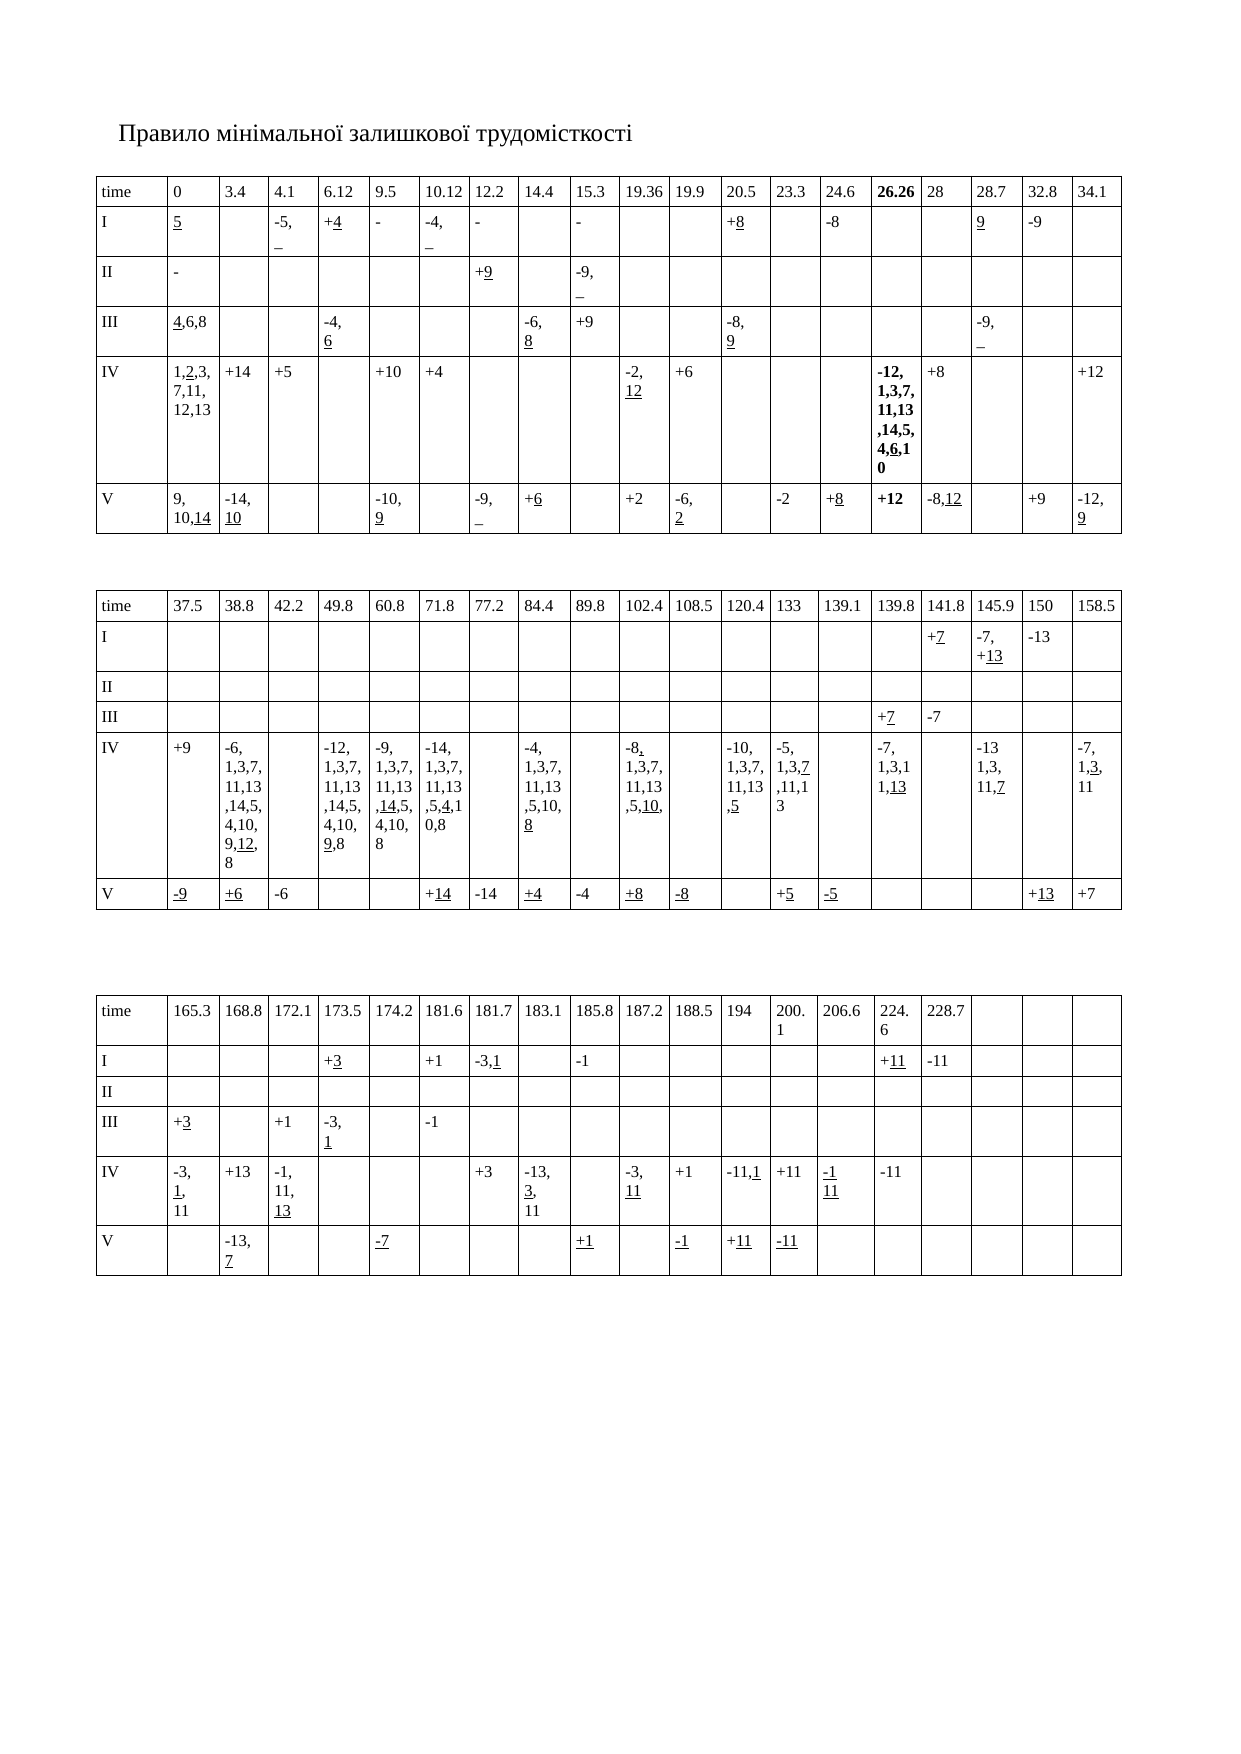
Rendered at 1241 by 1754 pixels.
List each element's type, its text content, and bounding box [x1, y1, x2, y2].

table_header 145.9 [972, 591, 1022, 621]
table_cell [722, 357, 770, 483]
table_cell -1 [670, 1226, 721, 1275]
table_cell [1073, 307, 1121, 356]
table_cell [722, 879, 770, 909]
table_cell -3, 1 [319, 1107, 369, 1156]
table_cell [872, 672, 921, 701]
table_cell -9, 1,3,7,11,13,14,5,4,10,8 [370, 733, 419, 878]
table_cell [819, 672, 871, 701]
table_cell [1023, 672, 1072, 701]
table_cell [470, 672, 518, 701]
table_cell [771, 1107, 817, 1156]
table_cell III [97, 1107, 167, 1156]
table_header 194 [722, 996, 770, 1045]
table_cell [922, 879, 971, 909]
table_cell [620, 207, 669, 256]
table_cell [670, 207, 721, 256]
table_cell [370, 1157, 419, 1225]
table_cell [872, 207, 921, 256]
table_cell +1 [571, 1226, 619, 1275]
table_cell [519, 622, 570, 671]
table_cell [771, 622, 818, 671]
table_cell [571, 622, 619, 671]
table_header 187.2 [620, 996, 669, 1045]
table_cell [1023, 1077, 1072, 1106]
table_cell V [97, 879, 167, 909]
table_cell [519, 1226, 570, 1275]
table_cell [972, 484, 1022, 532]
table_cell [972, 1107, 1022, 1156]
table_cell +14 [220, 357, 268, 483]
table_cell +10 [370, 357, 419, 483]
table_header 168.8 [220, 996, 268, 1045]
table_cell [670, 307, 721, 356]
table_cell I [97, 622, 167, 671]
table_cell [972, 1226, 1022, 1275]
table_cell - [370, 207, 419, 256]
table_cell -8 [670, 879, 721, 909]
table_cell [722, 1107, 770, 1156]
table_cell [1073, 1077, 1121, 1106]
table_cell +1 [420, 1046, 469, 1076]
table_cell [420, 257, 469, 306]
table_cell [722, 1046, 770, 1076]
table_cell +11 [875, 1046, 921, 1076]
table_cell V [97, 1226, 167, 1275]
table_cell +9 [1023, 484, 1072, 532]
table_cell IV [97, 1157, 167, 1225]
table_cell +7 [1073, 879, 1121, 909]
table_cell -2 [771, 484, 820, 532]
text Правило мінімальної залишкової трудомісткості [118, 118, 1122, 147]
table_cell [722, 1077, 770, 1106]
table_cell [722, 622, 770, 671]
table_cell [620, 622, 669, 671]
table_cell +3 [470, 1157, 518, 1225]
table_cell [819, 733, 871, 878]
table_cell [620, 672, 669, 701]
table_header 89.8 [571, 591, 619, 621]
table_cell [670, 622, 721, 671]
table_cell -9, _ [571, 257, 619, 306]
table_cell [620, 257, 669, 306]
table_cell +13 [1023, 879, 1072, 909]
table_cell [875, 1077, 921, 1106]
table_cell -11 [922, 1046, 971, 1076]
table_cell [519, 357, 570, 483]
table_cell [1073, 672, 1121, 701]
table_cell -4, 6 [319, 307, 369, 356]
table_header 4.1 [269, 177, 318, 206]
table_cell [168, 1226, 219, 1275]
table_header 15.3 [571, 177, 619, 206]
table_cell [821, 357, 871, 483]
table_cell [1023, 1046, 1072, 1076]
table_cell -5 [819, 879, 871, 909]
table_cell I [97, 207, 167, 256]
table_cell [1023, 1107, 1072, 1156]
table_cell [571, 702, 619, 732]
table_cell -12, 1,3,7,11,13,14,5,4,10,9,8 [319, 733, 369, 878]
table_header 28 [922, 177, 971, 206]
table_header 183.1 [519, 996, 570, 1045]
table_header 139.1 [819, 591, 871, 621]
table_header time [97, 177, 167, 206]
table_cell [875, 1107, 921, 1156]
table_cell III [97, 702, 167, 732]
table_cell [1073, 207, 1121, 256]
table_header 174.2 [370, 996, 419, 1045]
table_cell 5 [168, 207, 219, 256]
table_cell [771, 672, 818, 701]
table_cell [269, 733, 318, 878]
table_cell +4 [519, 879, 570, 909]
table_cell [168, 1077, 219, 1106]
table_cell [519, 257, 570, 306]
table_cell [1073, 702, 1121, 732]
table_cell [470, 1077, 518, 1106]
table_cell [571, 672, 619, 701]
table_header 84.4 [519, 591, 570, 621]
table_cell [1023, 1226, 1072, 1275]
table_cell [972, 702, 1022, 732]
table_cell [168, 1046, 219, 1076]
table_cell [470, 357, 518, 483]
table_cell [370, 307, 419, 356]
table_cell +12 [872, 484, 921, 532]
table_cell [269, 702, 318, 732]
table_header 23.3 [771, 177, 820, 206]
table_cell +5 [269, 357, 318, 483]
table_cell [420, 1077, 469, 1106]
table_cell +9 [470, 257, 518, 306]
table_cell [922, 672, 971, 701]
table_header 60.8 [370, 591, 419, 621]
table_cell [370, 257, 419, 306]
table_cell -12, 9 [1073, 484, 1121, 532]
table_cell +4 [420, 357, 469, 483]
table_cell - [470, 207, 518, 256]
table_cell -1 11 [818, 1157, 874, 1225]
table_cell [319, 1077, 369, 1106]
table_header 185.8 [571, 996, 619, 1045]
table_cell [519, 1107, 570, 1156]
table_cell [220, 207, 268, 256]
table_header time [97, 996, 167, 1045]
table_cell V [97, 484, 167, 532]
table_cell [1073, 257, 1121, 306]
table_cell [220, 672, 268, 701]
table_cell [470, 622, 518, 671]
table_cell [370, 622, 419, 671]
table_cell [670, 257, 721, 306]
table_cell [972, 879, 1022, 909]
table_header 228.7 [922, 996, 971, 1045]
table_header 120.4 [722, 591, 770, 621]
table_cell -1 [420, 1107, 469, 1156]
table_cell +6 [670, 357, 721, 483]
table_header 9.5 [370, 177, 419, 206]
table_cell [168, 702, 219, 732]
table_cell [420, 307, 469, 356]
table_header 172.1 [269, 996, 318, 1045]
table_cell +8 [821, 484, 871, 532]
table_cell [269, 1046, 318, 1076]
table_header 42.2 [269, 591, 318, 621]
table_cell -2, 12 [620, 357, 669, 483]
table_cell [972, 1046, 1022, 1076]
table_cell +14 [420, 879, 469, 909]
table_cell [670, 1107, 721, 1156]
table_cell -14, 1,3,7,11,13,5,4,10,8 [420, 733, 469, 878]
table_cell [670, 702, 721, 732]
table_cell [972, 1077, 1022, 1106]
table_cell [922, 1226, 971, 1275]
table_header 71.8 [420, 591, 469, 621]
table_cell [319, 484, 369, 532]
table_cell II [97, 1077, 167, 1106]
table_cell [818, 1107, 874, 1156]
table_cell -9, _ [470, 484, 518, 532]
table_cell -4 [571, 879, 619, 909]
table_cell I [97, 1046, 167, 1076]
table_cell [922, 1107, 971, 1156]
table_cell [1023, 702, 1072, 732]
table_cell -14 [470, 879, 518, 909]
table_cell -6 [269, 879, 318, 909]
table_cell -3, 11 [620, 1157, 669, 1225]
table_cell [571, 733, 619, 878]
table_cell -7 [370, 1226, 419, 1275]
table_cell -10, 9 [370, 484, 419, 532]
table_cell [319, 879, 369, 909]
table_header 158.5 [1073, 591, 1121, 621]
table_cell [722, 672, 770, 701]
table_cell +1 [670, 1157, 721, 1225]
table_cell [972, 257, 1022, 306]
table_cell [771, 1046, 817, 1076]
table_header 188.5 [670, 996, 721, 1045]
table_cell [420, 1157, 469, 1225]
table_cell -8 [821, 207, 871, 256]
table_cell -3,1 [470, 1046, 518, 1076]
table_cell [922, 1157, 971, 1225]
table_cell [620, 1226, 669, 1275]
table_cell [771, 1077, 817, 1106]
table_header 37.5 [168, 591, 219, 621]
table_cell -11 [875, 1157, 921, 1225]
table_cell -8, 9 [722, 307, 770, 356]
table_header [1073, 996, 1121, 1045]
table_cell [571, 1157, 619, 1225]
table_cell [922, 307, 971, 356]
table_header 200.1 [771, 996, 817, 1045]
table_cell [319, 622, 369, 671]
table_cell +4 [319, 207, 369, 256]
table_cell +12 [1073, 357, 1121, 483]
table_cell [319, 672, 369, 701]
table_cell [519, 702, 570, 732]
table_cell [319, 257, 369, 306]
table_cell 4,6,8 [168, 307, 219, 356]
table_cell +7 [922, 622, 971, 671]
table_header 102.4 [620, 591, 669, 621]
table_header [1023, 996, 1072, 1045]
table_cell [620, 307, 669, 356]
table_cell +6 [220, 879, 268, 909]
table_cell -13 1,3, 11,7 [972, 733, 1022, 878]
table_cell [319, 1226, 369, 1275]
table_cell - [571, 207, 619, 256]
table_cell [269, 484, 318, 532]
table_cell [519, 207, 570, 256]
table_cell [1023, 1157, 1072, 1225]
table_cell +11 [771, 1157, 817, 1225]
table_cell +8 [922, 357, 971, 483]
table_cell [722, 702, 770, 732]
table_cell [1023, 257, 1072, 306]
table_cell [220, 702, 268, 732]
table_cell [370, 672, 419, 701]
table_header 108.5 [670, 591, 721, 621]
table_cell [269, 1226, 318, 1275]
table_cell [571, 1077, 619, 1106]
table_header 20.5 [722, 177, 770, 206]
table_cell [571, 1107, 619, 1156]
table_cell [771, 257, 820, 306]
table_header time [97, 591, 167, 621]
table_cell [972, 1157, 1022, 1225]
table_cell [220, 1077, 268, 1106]
table_cell -7, 1,3, 11 [1073, 733, 1121, 878]
table_cell [470, 733, 518, 878]
table_cell -9 [168, 879, 219, 909]
table_cell [220, 1107, 268, 1156]
table_cell [420, 622, 469, 671]
table_cell -9 [1023, 207, 1072, 256]
table_cell -6, 8 [519, 307, 570, 356]
table_cell [420, 1226, 469, 1275]
table_cell -14, 10 [220, 484, 268, 532]
table_cell [571, 484, 619, 532]
table_cell +3 [168, 1107, 219, 1156]
table_cell +3 [319, 1046, 369, 1076]
table_cell -13 [1023, 622, 1072, 671]
table_cell [922, 1077, 971, 1106]
table_cell [670, 1046, 721, 1076]
table_cell [470, 1226, 518, 1275]
table_cell [420, 672, 469, 701]
table_cell +1 [269, 1107, 318, 1156]
table_cell +2 [620, 484, 669, 532]
table_header 150 [1023, 591, 1072, 621]
table_cell [872, 622, 921, 671]
table_header 3.4 [220, 177, 268, 206]
table_cell [519, 672, 570, 701]
table_cell -3, 1, 11 [168, 1157, 219, 1225]
table_cell -6, 2 [670, 484, 721, 532]
table_cell [771, 702, 818, 732]
table_header 32.8 [1023, 177, 1072, 206]
table_cell [722, 484, 770, 532]
table_cell [319, 1157, 369, 1225]
table_header 19.9 [670, 177, 721, 206]
table_cell [269, 1077, 318, 1106]
table_cell -7, +13 [972, 622, 1022, 671]
table_header 77.2 [470, 591, 518, 621]
table_header 165.3 [168, 996, 219, 1045]
table_cell -5, _ [269, 207, 318, 256]
table_cell -5, 1,3,7,11,13 [771, 733, 818, 878]
table_header 141.8 [922, 591, 971, 621]
table_cell [1023, 733, 1072, 878]
table_cell -11 [771, 1226, 817, 1275]
table_cell [370, 879, 419, 909]
table_header 19.36 [620, 177, 669, 206]
table_cell [470, 702, 518, 732]
table_cell [319, 357, 369, 483]
table_cell [269, 622, 318, 671]
table_cell [168, 622, 219, 671]
table_header 0 [168, 177, 219, 206]
table_cell 9 [972, 207, 1022, 256]
table_cell 9, 10,14 [168, 484, 219, 532]
table_cell +9 [571, 307, 619, 356]
table_header 139.8 [872, 591, 921, 621]
table_cell [370, 1107, 419, 1156]
table_cell -8,12 [922, 484, 971, 532]
table_cell -10, 1,3,7,11,13,5 [722, 733, 770, 878]
table_cell [620, 1077, 669, 1106]
table_cell [922, 257, 971, 306]
table_header 133 [771, 591, 818, 621]
table_cell [972, 672, 1022, 701]
table_cell -4, _ [420, 207, 469, 256]
table_cell [220, 257, 268, 306]
table_header 14.4 [519, 177, 570, 206]
table_cell [168, 672, 219, 701]
table_cell -9, _ [972, 307, 1022, 356]
table_cell -7, 1,3,11,13 [872, 733, 921, 878]
table_header 181.6 [420, 996, 469, 1045]
table_cell 1,2,3,7,11,12,13 [168, 357, 219, 483]
table_cell [620, 1046, 669, 1076]
table_header 181.7 [470, 996, 518, 1045]
table_cell [818, 1046, 874, 1076]
table_cell [220, 1046, 268, 1076]
table_cell [670, 733, 721, 878]
table_cell [519, 1077, 570, 1106]
table_cell III [97, 307, 167, 356]
table_header 173.5 [319, 996, 369, 1045]
table_cell [819, 622, 871, 671]
table_cell [269, 307, 318, 356]
table_cell -1, 11, 13 [269, 1157, 318, 1225]
table_cell [670, 672, 721, 701]
table_cell +11 [722, 1226, 770, 1275]
table_cell -13, 7 [220, 1226, 268, 1275]
table_cell [818, 1226, 874, 1275]
table_cell II [97, 257, 167, 306]
table_cell [771, 307, 820, 356]
table_header 224.6 [875, 996, 921, 1045]
table_cell [220, 307, 268, 356]
table_cell [420, 484, 469, 532]
table_cell [470, 1107, 518, 1156]
table_cell [420, 702, 469, 732]
table_cell -12, 1,3,7,11,13,14,5,4,6,10 [872, 357, 921, 483]
table_cell - [168, 257, 219, 306]
table_cell [620, 702, 669, 732]
table_cell [470, 307, 518, 356]
table_cell +5 [771, 879, 818, 909]
table_cell IV [97, 733, 167, 878]
table_cell [922, 207, 971, 256]
table_cell +7 [872, 702, 921, 732]
table_cell [1073, 622, 1121, 671]
table_cell [771, 357, 820, 483]
table_cell [922, 733, 971, 878]
table_header 49.8 [319, 591, 369, 621]
table_cell -1 [571, 1046, 619, 1076]
table_cell [670, 1077, 721, 1106]
table_cell [722, 257, 770, 306]
table_header 10.12 [420, 177, 469, 206]
table_cell [370, 702, 419, 732]
table_cell [519, 1046, 570, 1076]
table_header 206.6 [818, 996, 874, 1045]
table_cell [1073, 1107, 1121, 1156]
table_cell +8 [722, 207, 770, 256]
table_cell -11,1 [722, 1157, 770, 1225]
table_cell IV [97, 357, 167, 483]
table_header 28.7 [972, 177, 1022, 206]
table_cell [370, 1077, 419, 1106]
table_cell [818, 1077, 874, 1106]
table_cell [571, 357, 619, 483]
table_cell -4, 1,3,7,11,13,5,10,8 [519, 733, 570, 878]
table_cell II [97, 672, 167, 701]
table_cell [1023, 357, 1072, 483]
table_cell [875, 1226, 921, 1275]
table_header 38.8 [220, 591, 268, 621]
table_header [972, 996, 1022, 1045]
table_header 12.2 [470, 177, 518, 206]
table_cell -13, 3, 11 [519, 1157, 570, 1225]
table_cell -8, 1,3,7,11,13,5,10, [620, 733, 669, 878]
table_cell [972, 357, 1022, 483]
table_cell +9 [168, 733, 219, 878]
table_cell [220, 622, 268, 671]
table_cell [620, 1107, 669, 1156]
table_cell [319, 702, 369, 732]
table_cell [819, 702, 871, 732]
table_cell +8 [620, 879, 669, 909]
table_cell [269, 257, 318, 306]
table_cell -6, 1,3,7,11,13,14,5,4,10,9,12,8 [220, 733, 268, 878]
table_cell [1023, 307, 1072, 356]
table_cell [872, 879, 921, 909]
table_cell [1073, 1046, 1121, 1076]
table_cell [269, 672, 318, 701]
table_cell [370, 1046, 419, 1076]
table_header 26.26 [872, 177, 921, 206]
table_cell -7 [922, 702, 971, 732]
table_cell +6 [519, 484, 570, 532]
table_header 24.6 [821, 177, 871, 206]
table_cell [872, 307, 921, 356]
table_cell [821, 257, 871, 306]
table_cell [771, 207, 820, 256]
table_cell +13 [220, 1157, 268, 1225]
table_cell [1073, 1157, 1121, 1225]
table_header 6.12 [319, 177, 369, 206]
table_cell [872, 257, 921, 306]
table_header 34.1 [1073, 177, 1121, 206]
table_cell [821, 307, 871, 356]
table_cell [1073, 1226, 1121, 1275]
